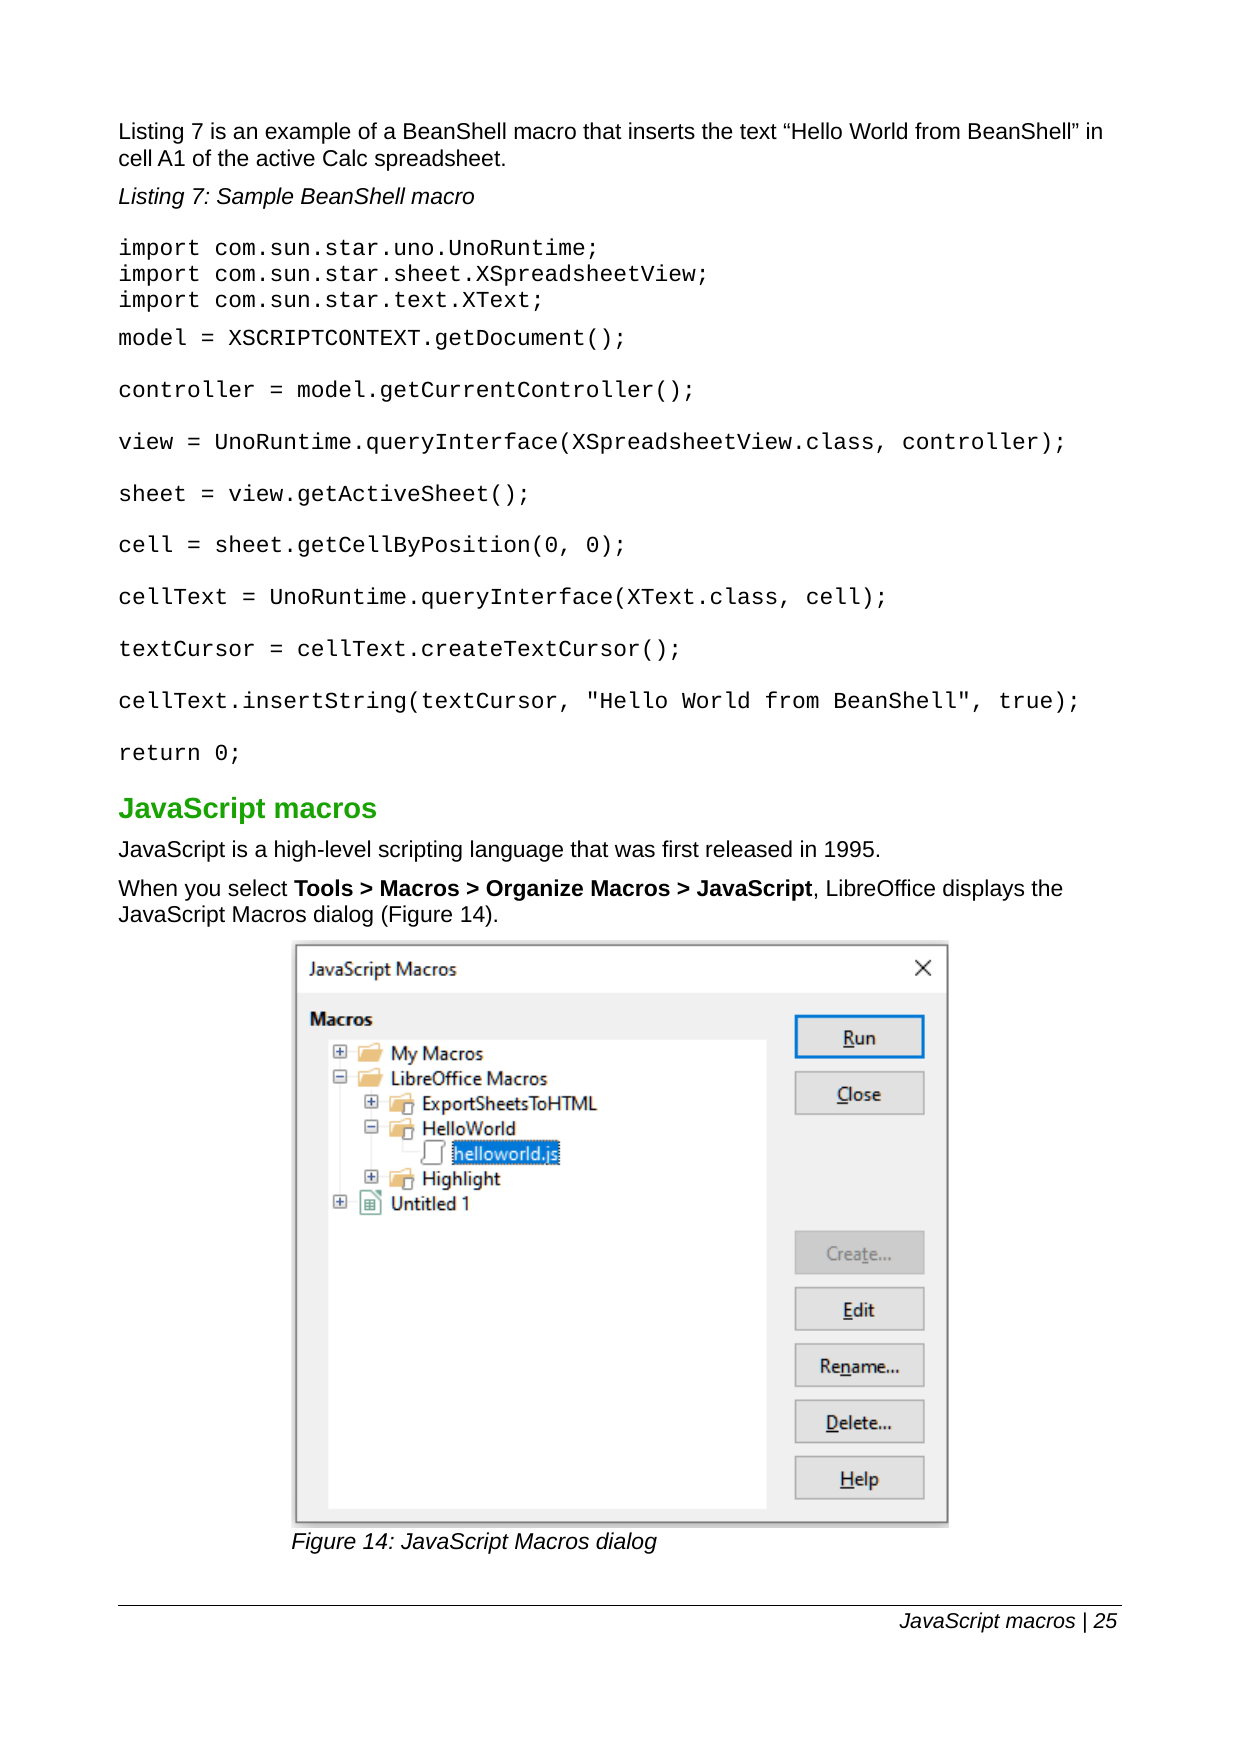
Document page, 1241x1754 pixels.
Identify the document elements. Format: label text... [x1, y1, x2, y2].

text Figure 14: JavaScript Macros dialog [291, 1528, 949, 1554]
text JavaScript is a high-level scripting language that was first released in 1995. [118, 836, 1122, 863]
text Listing 7: Sample BeanShell macro [118, 183, 1122, 210]
text When you select Tools > Macros > Organize Macros > JavaScript, LibreOffice displays the JavaScript Macros dialog (Figure 14). [118, 875, 1122, 928]
text model = XSCRIPTCONTEXT.getDocument(); controller = model.getCurrentController(); view = UnoRuntime.queryInterface(XSpreadsheetView.class, controller); sheet = view.getActiveSheet(); cell = sheet.getCellByPosition(0, 0); cellText = UnoRuntime.queryInterface(XText.class, cell); textCursor = cellText.createTextCursor(); cellText.insertString(textCursor, "Hello World from BeanShell", true); return 0; [118, 326, 1122, 767]
picture [291, 940, 949, 1528]
subtitle JavaScript macros [118, 791, 1122, 824]
text Listing 7 is an example of a BeanShell macro that inserts the text “Hello World from BeanShell” in cell A1 of the active Calc spreadsheet. [118, 118, 1122, 171]
text import com.sun.star.uno.UnoRuntime; import com.sun.star.sheet.XSpreadsheetView; import com.sun.star.text.XText; [118, 236, 1122, 314]
